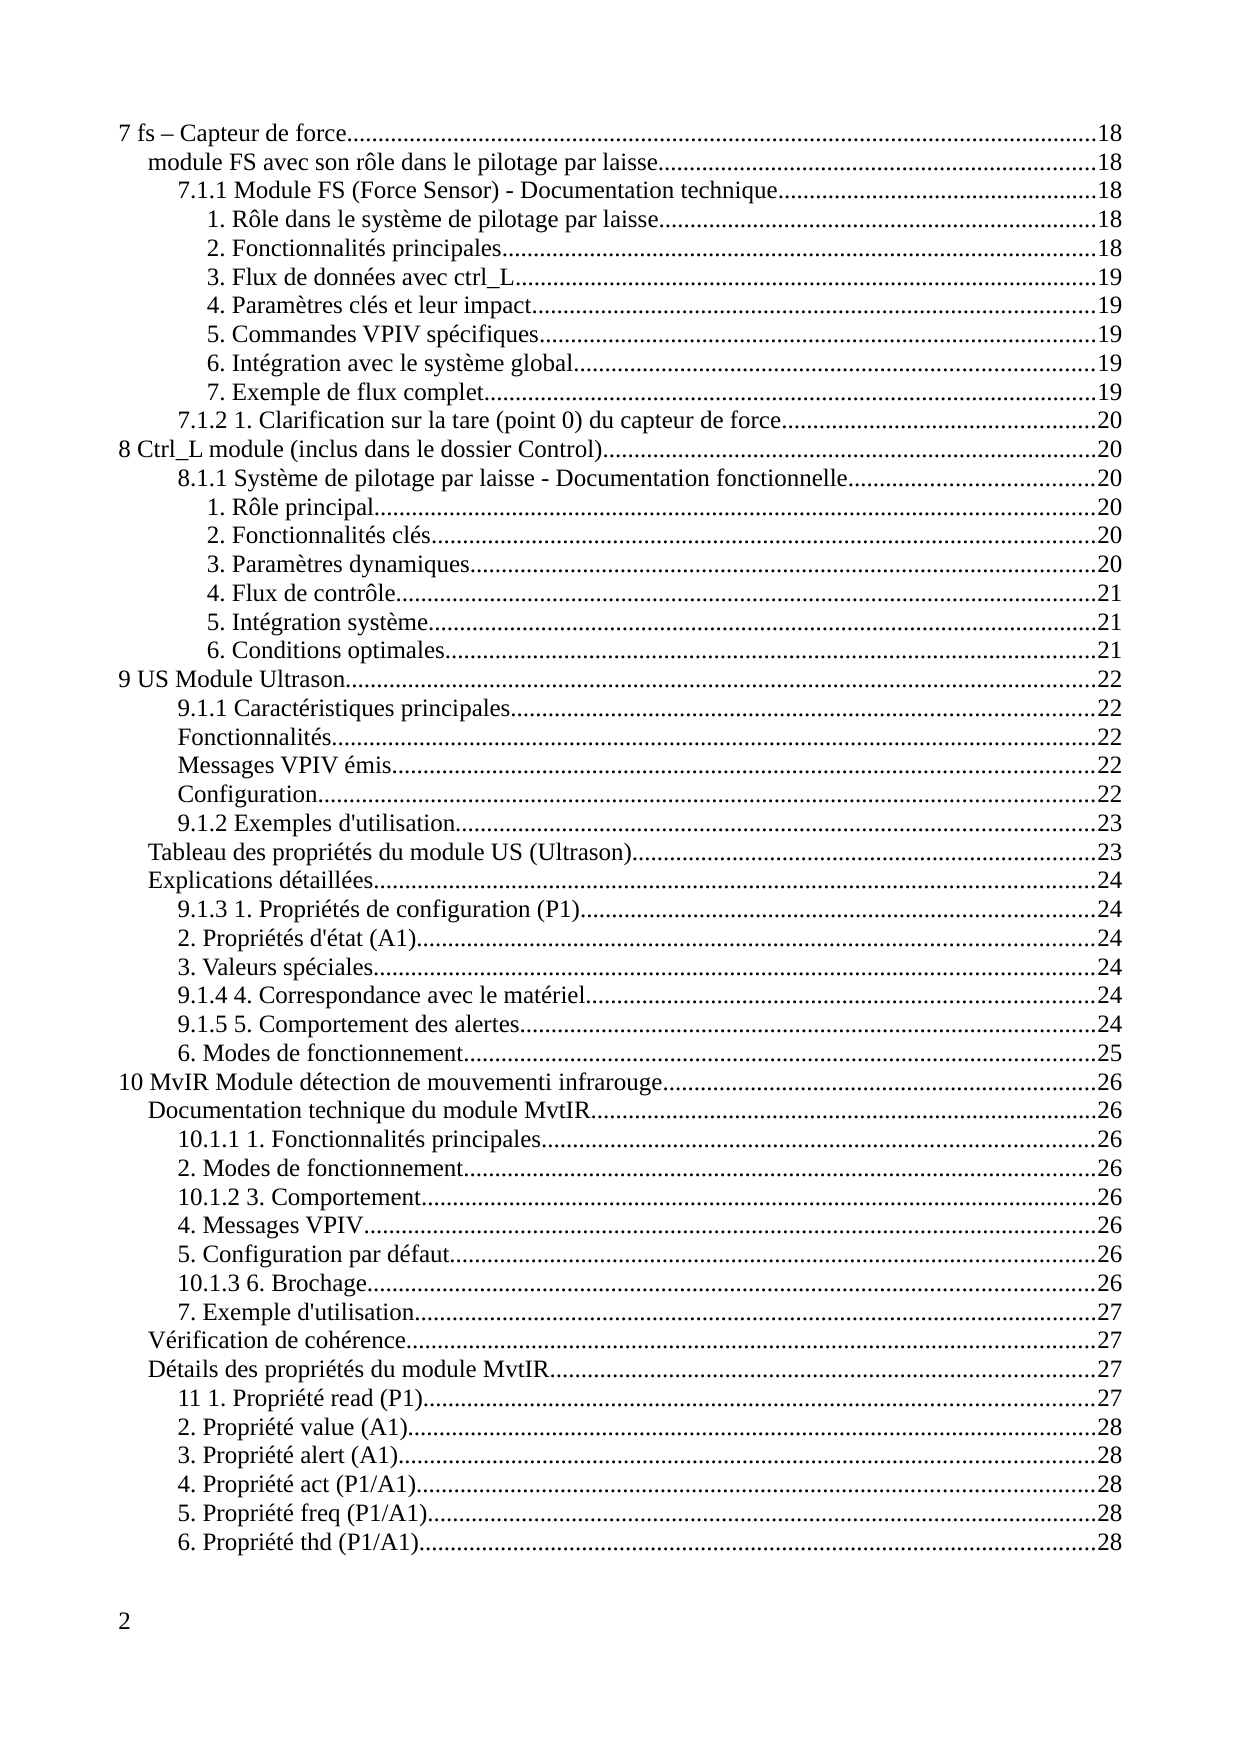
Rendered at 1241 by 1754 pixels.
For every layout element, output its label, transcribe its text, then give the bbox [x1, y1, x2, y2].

text 4. Flux de contrôle 21 [207, 578, 1122, 607]
text 7. Exemple d'utilisation 27 [177, 1297, 1122, 1326]
text 7.1.2 1. Clarification sur la tare (point 0) du capteur de force 20 [177, 406, 1122, 434]
text 9.1.3 1. Propriétés de configuration (P1) 24 [177, 894, 1122, 923]
text 1. Rôle principal 20 [207, 492, 1122, 521]
text 2. Fonctionnalités principales 18 [207, 233, 1122, 262]
text 3. Valeurs spéciales 24 [177, 952, 1122, 981]
text 5. Propriété freq (P1/A1) 28 [177, 1498, 1122, 1527]
text 4. Messages VPIV 26 [177, 1211, 1122, 1239]
text Vérification de cohérence 27 [148, 1326, 1122, 1354]
text 7. Exemple de flux complet 19 [207, 377, 1122, 406]
text 2. Fonctionnalités clés 20 [207, 521, 1122, 549]
text 8 Ctrl_L module (inclus dans le dossier Control) 20 [118, 434, 1122, 463]
text 11 1. Propriété read (P1) 27 [177, 1383, 1122, 1412]
text 10.1.2 3. Comportement 26 [177, 1182, 1122, 1211]
text Explications détaillées 24 [148, 866, 1122, 894]
text 9.1.4 4. Correspondance avec le matériel 24 [177, 981, 1122, 1009]
text 7.1.1 Module FS (Force Sensor) - Documentation technique 18 [177, 176, 1122, 204]
text Messages VPIV émis 22 [177, 751, 1122, 779]
text 2. Modes de fonctionnement 26 [177, 1153, 1122, 1182]
text 6. Modes de fonctionnement 25 [177, 1038, 1122, 1067]
text 4. Paramètres clés et leur impact 19 [207, 291, 1122, 319]
text Documentation technique du module MvtIR 26 [148, 1096, 1122, 1124]
text 10.1.1 1. Fonctionnalités principales 26 [177, 1124, 1122, 1153]
text 6. Propriété thd (P1/A1) 28 [177, 1527, 1122, 1556]
text 6. Intégration avec le système global 19 [207, 348, 1122, 377]
text 10.1.3 6. Brochage 26 [177, 1268, 1122, 1297]
text 4. Propriété act (P1/A1) 28 [177, 1469, 1122, 1498]
text 6. Conditions optimales 21 [207, 636, 1122, 664]
text 7 fs – Capteur de force 18 [118, 118, 1122, 147]
text 9.1.5 5. Comportement des alertes 24 [177, 1009, 1122, 1038]
text 8.1.1 Système de pilotage par laisse - Documentation fonctionnelle 20 [177, 463, 1122, 492]
text 2. Propriétés d'état (A1) 24 [177, 923, 1122, 952]
text 5. Intégration système 21 [207, 607, 1122, 636]
text 1. Rôle dans le système de pilotage par laisse 18 [207, 204, 1122, 233]
text Configuration 22 [177, 779, 1122, 808]
text Détails des propriétés du module MvtIR 27 [148, 1354, 1122, 1383]
text 3. Propriété alert (A1) 28 [177, 1441, 1122, 1469]
text 9 US Module Ultrason 22 [118, 664, 1122, 693]
text 3. Flux de données avec ctrl_L 19 [207, 262, 1122, 291]
text module FS avec son rôle dans le pilotage par laisse 18 [148, 147, 1122, 176]
text 5. Configuration par défaut 26 [177, 1239, 1122, 1268]
text 5. Commandes VPIV spécifiques 19 [207, 319, 1122, 348]
text Tableau des propriétés du module US (Ultrason) 23 [148, 837, 1122, 866]
text 2. Propriété value (A1) 28 [177, 1412, 1122, 1441]
text Fonctionnalités 22 [177, 722, 1122, 751]
text 9.1.1 Caractéristiques principales 22 [177, 693, 1122, 722]
text 10 MvIR Module détection de mouvementi infrarouge 26 [118, 1067, 1122, 1096]
text 9.1.2 Exemples d'utilisation 23 [177, 808, 1122, 837]
text 3. Paramètres dynamiques 20 [207, 549, 1122, 578]
